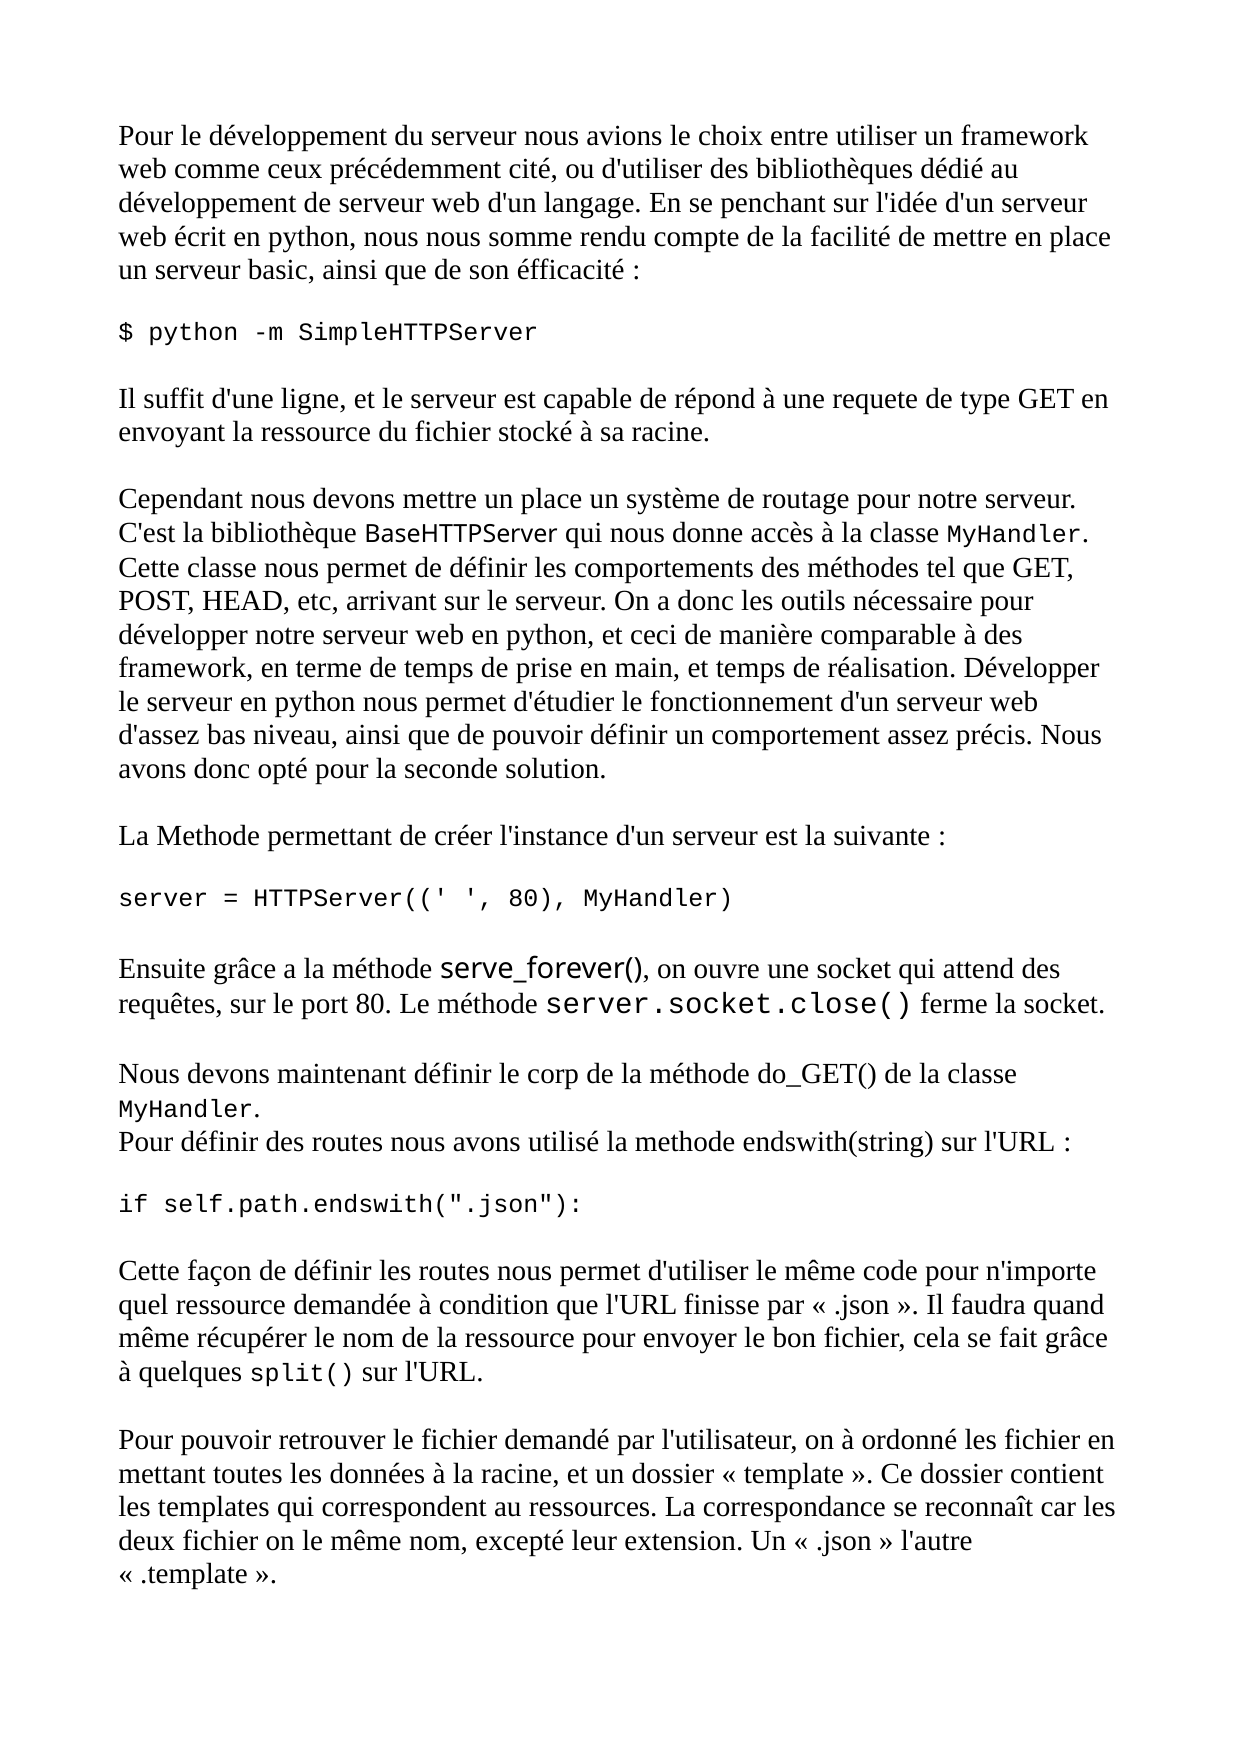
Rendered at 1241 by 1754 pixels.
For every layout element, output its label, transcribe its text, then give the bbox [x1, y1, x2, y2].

text Cependant nous devons mettre un place un système de routage pour notre serveur. C'est la bibliothèque BaseHTTPServer qui nous donne accès à la classe MyHandler. Cette classe nous permet de définir les comportements des méthodes tel que GET, POST, HEAD, etc, arrivant sur le serveur. On a donc les outils nécessaire pour développer notre serveur web en python, et ceci de manière comparable à des framework, en terme de temps de prise en main, et temps de réalisation. Développer le serveur en python nous permet d'étudier le fonctionnement d'un serveur web d'assez bas niveau, ainsi que de pouvoir définir un comportement assez précis. Nous avons donc opté pour la seconde solution. [118, 481, 1122, 784]
text $ python -m SimpleHTTPServer [118, 319, 1122, 348]
text Il suffit d'une ligne, et le serveur est capable de répond à une requete de type GET en envoyant la ressource du fichier stocké à sa racine. [118, 381, 1122, 448]
text server = HTTPServer((' ', 80), MyHandler) [118, 885, 1122, 913]
text Ensuite grâce a la méthode serve_forever(), on ouvre une socket qui attend des requêtes, sur le port 80. Le méthode server.socket.close() ferme la socket. [118, 947, 1122, 1023]
text La Methode permettant de créer l'instance d'un serveur est la suivante : [118, 818, 1122, 852]
text Cette façon de définir les routes nous permet d'utiliser le même code pour n'importe quel ressource demandée à condition que l'URL finisse par « .json ». Il faudra quand même récupérer le nom de la ressource pour envoyer le bon fichier, cela se fait grâce à quelques split() sur l'URL. [118, 1253, 1122, 1389]
text Pour le développement du serveur nous avions le choix entre utiliser un framework web comme ceux précédemment cité, ou d'utiliser des bibliothèques dédié au développement de serveur web d'un langage. En se penchant sur l'idée d'un serveur web écrit en python, nous nous somme rendu compte de la facilité de mettre en place un serveur basic, ainsi que de son éfficacité : [118, 118, 1122, 286]
text Pour définir des routes nous avons utilisé la methode endswith(string) sur l'URL : [118, 1124, 1122, 1158]
text Pour pouvoir retrouver le fichier demandé par l'utilisateur, on à ordonné les fichier en mettant toutes les données à la racine, et un dossier « template ». Ce dossier contient les templates qui correspondent au ressources. La correspondance se reconnaît car les deux fichier on le même nom, excepté leur extension. Un « .json » l'autre « .template ». [118, 1422, 1122, 1590]
text Nous devons maintenant définir le corp de la méthode do_GET() de la classe MyHandler. [118, 1056, 1122, 1124]
text if self.path.endswith(".json"): [118, 1192, 1122, 1220]
